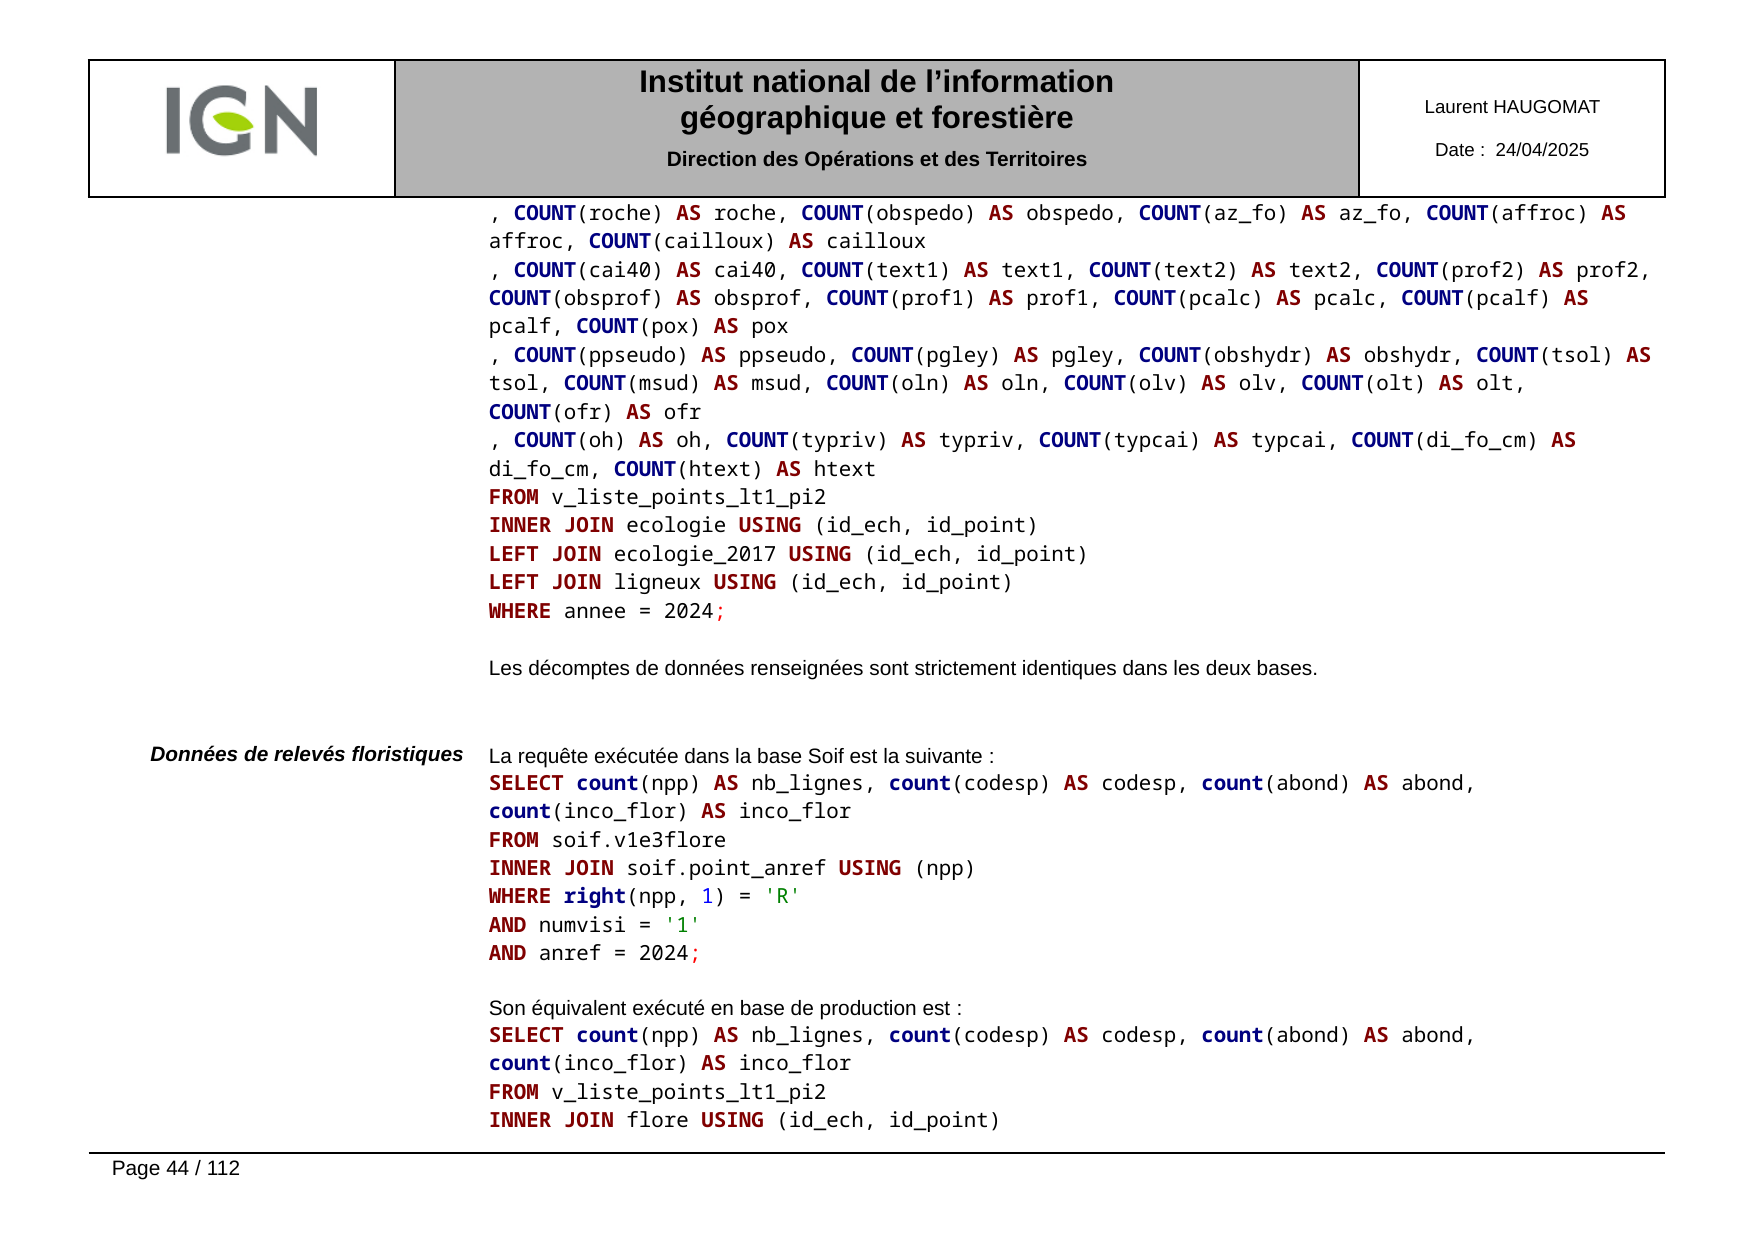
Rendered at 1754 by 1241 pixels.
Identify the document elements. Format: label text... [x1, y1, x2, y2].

table_cell Données de relevés floristiques [89, 740, 483, 1139]
table_cell , COUNT(roche) AS roche, COUNT(obspedo) AS obspedo, COUNT(az_fo) AS az_fo, COUNT(affroc) AS affroc, COUNT(cailloux) AS cailloux , COUNT(cai40) AS cai40, COUNT(text1) AS text1, COUNT(text2) AS text2, COUNT(prof2) AS prof2, COUNT(obsprof) AS obsprof, COUNT(prof1) AS prof1, COUNT(pcalc) AS pcalc, COUNT(pcalf) AS pcalf, COUNT(pox) AS pox , COUNT(ppseudo) AS ppseudo, COUNT(pgley) AS pgley, COUNT(obshydr) AS obshydr, COUNT(tsol) AS tsol, COUNT(msud) AS msud, COUNT(oln) AS oln, COUNT(olv) AS olv, COUNT(olt) AS olt, COUNT(ofr) AS ofr , COUNT(oh) AS oh, COUNT(typriv) AS typriv, COUNT(typcai) AS typcai, COUNT(di_fo_cm) AS di_fo_cm, COUNT(htext) AS htext FROM v_liste_points_lt1_pi2 INNER JOIN ecologie USING (id_ech, id_point) LEFT JOIN ecologie_2017 USING (id_ech, id_point) LEFT JOIN ligneux USING (id_ech, id_point) WHERE annee = 2024; Les décomptes de données renseignées sont strictement identiques dans les deux bases. [483, 198, 1665, 740]
picture [141, 62, 343, 180]
table_cell [89, 198, 483, 740]
table_cell La requête exécutée dans la base Soif est la suivante : SELECT count(npp) AS nb_lignes, count(codesp) AS codesp, count(abond) AS abond, count(inco_flor) AS inco_flor FROM soif.v1e3flore INNER JOIN soif.point_anref USING (npp) WHERE right(npp, 1) = 'R' AND numvisi = '1' AND anref = 2024; Son équivalent exécuté en base de production est : SELECT count(npp) AS nb_lignes, count(codesp) AS codesp, count(abond) AS abond, count(inco_flor) AS inco_flor FROM v_liste_points_lt1_pi2 INNER JOIN flore USING (id_ech, id_point) [483, 740, 1665, 1139]
